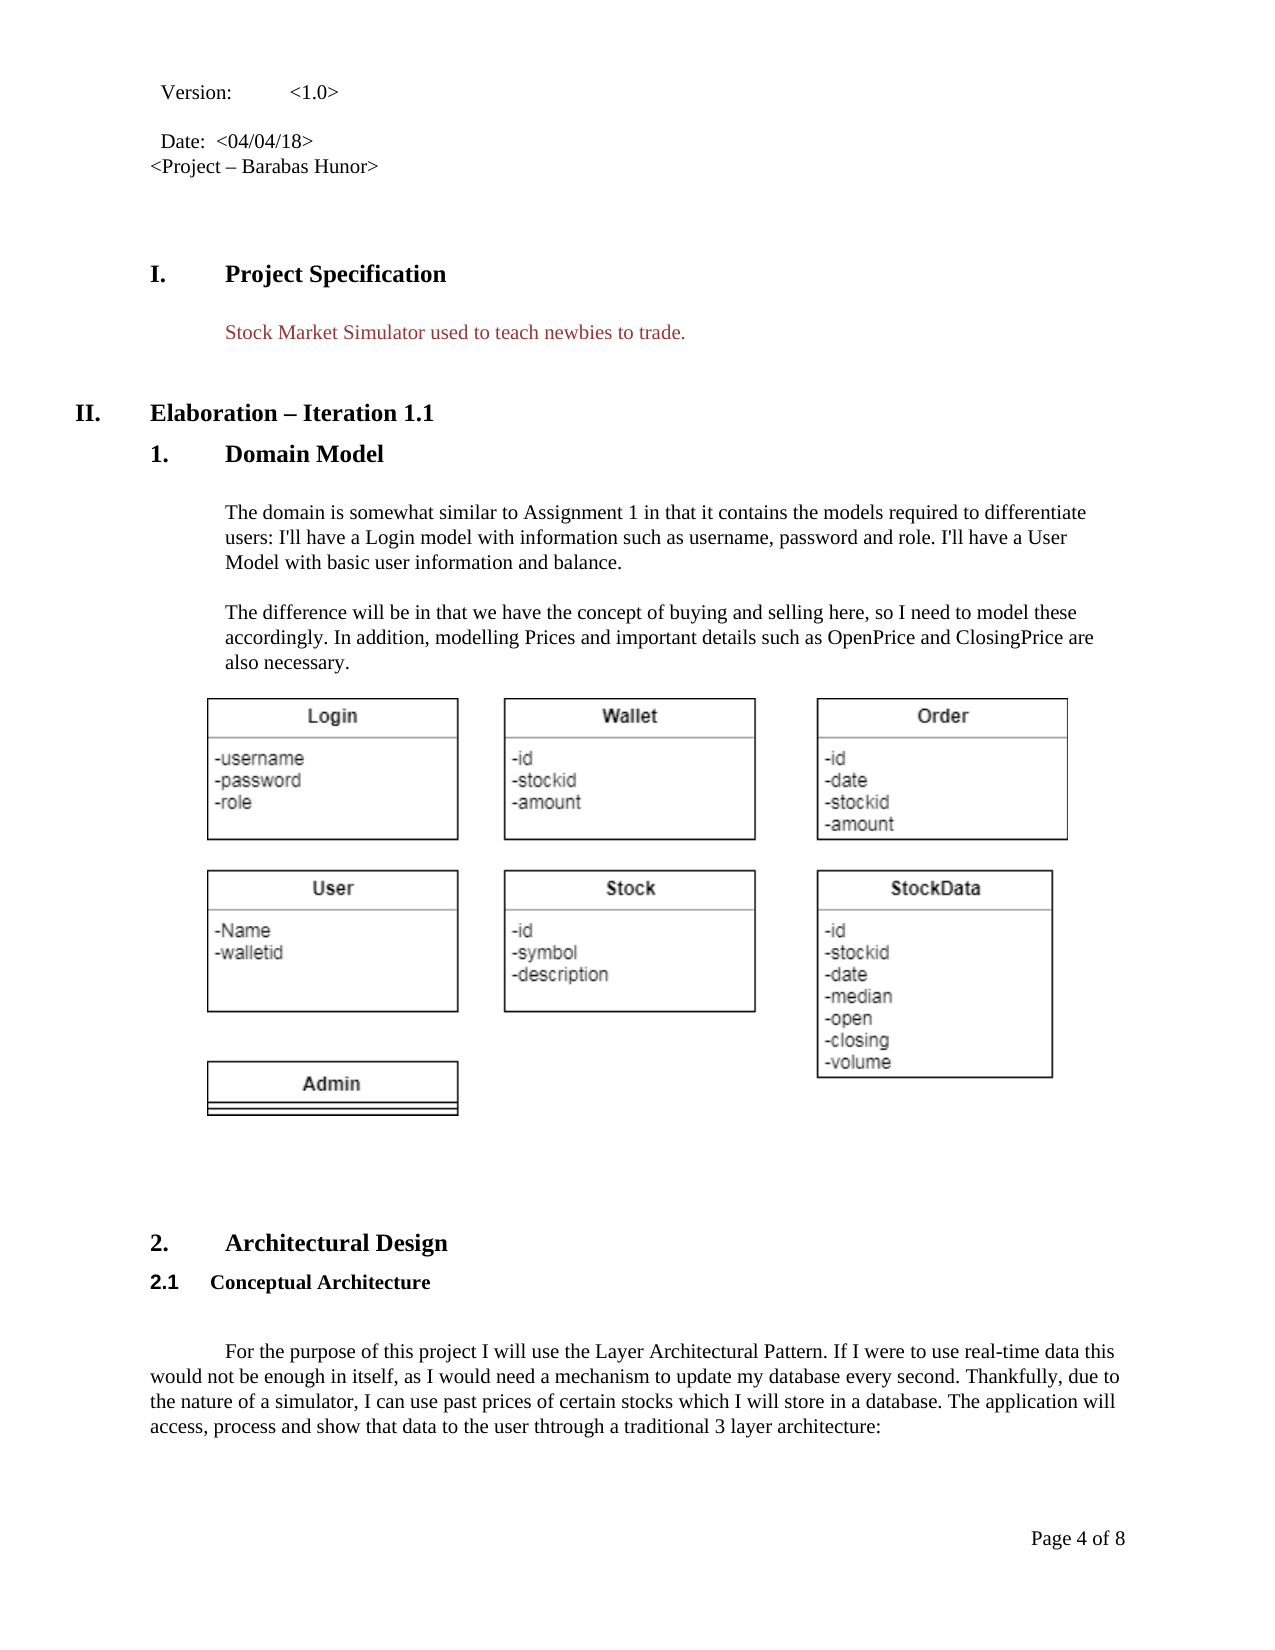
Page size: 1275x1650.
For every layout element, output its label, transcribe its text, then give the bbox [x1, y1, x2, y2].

subtitle Project Specification [150, 259, 1125, 288]
text Stock Market Simulator used to teach newbies to trade. [150, 319, 1125, 344]
subtitle Architectural Design [150, 1228, 1125, 1256]
text For the purpose of this project I will use the Layer Architectural Pattern. If I were to use real-time data this would not be enough in itself, as I would need a mechanism to update my database every second. Thankfully, due to the nature of a simulator, I can use past prices of certain stocks which I will store in a database. The application will access, process and show that data to the user thtrough a traditional 3 layer architecture: [150, 1338, 1125, 1438]
text The difference will be in that we have the concept of buying and selling here, so I need to model these accordingly. In addition, modelling Prices and important details such as OpenPrice and ClosingPrice are also necessary. [225, 599, 1125, 674]
subtitle Elaboration – Iteration 1.1 [75, 398, 1125, 426]
picture [207, 698, 1068, 1116]
subtitle Conceptual Architecture [150, 1269, 1125, 1294]
text The domain is somewhat similar to Assignment 1 in that it contains the models required to differentiate users: I'll have a Login model with information such as username, password and role. I'll have a User Model with basic user information and balance. [225, 499, 1125, 574]
subtitle Domain Model [150, 439, 1125, 468]
